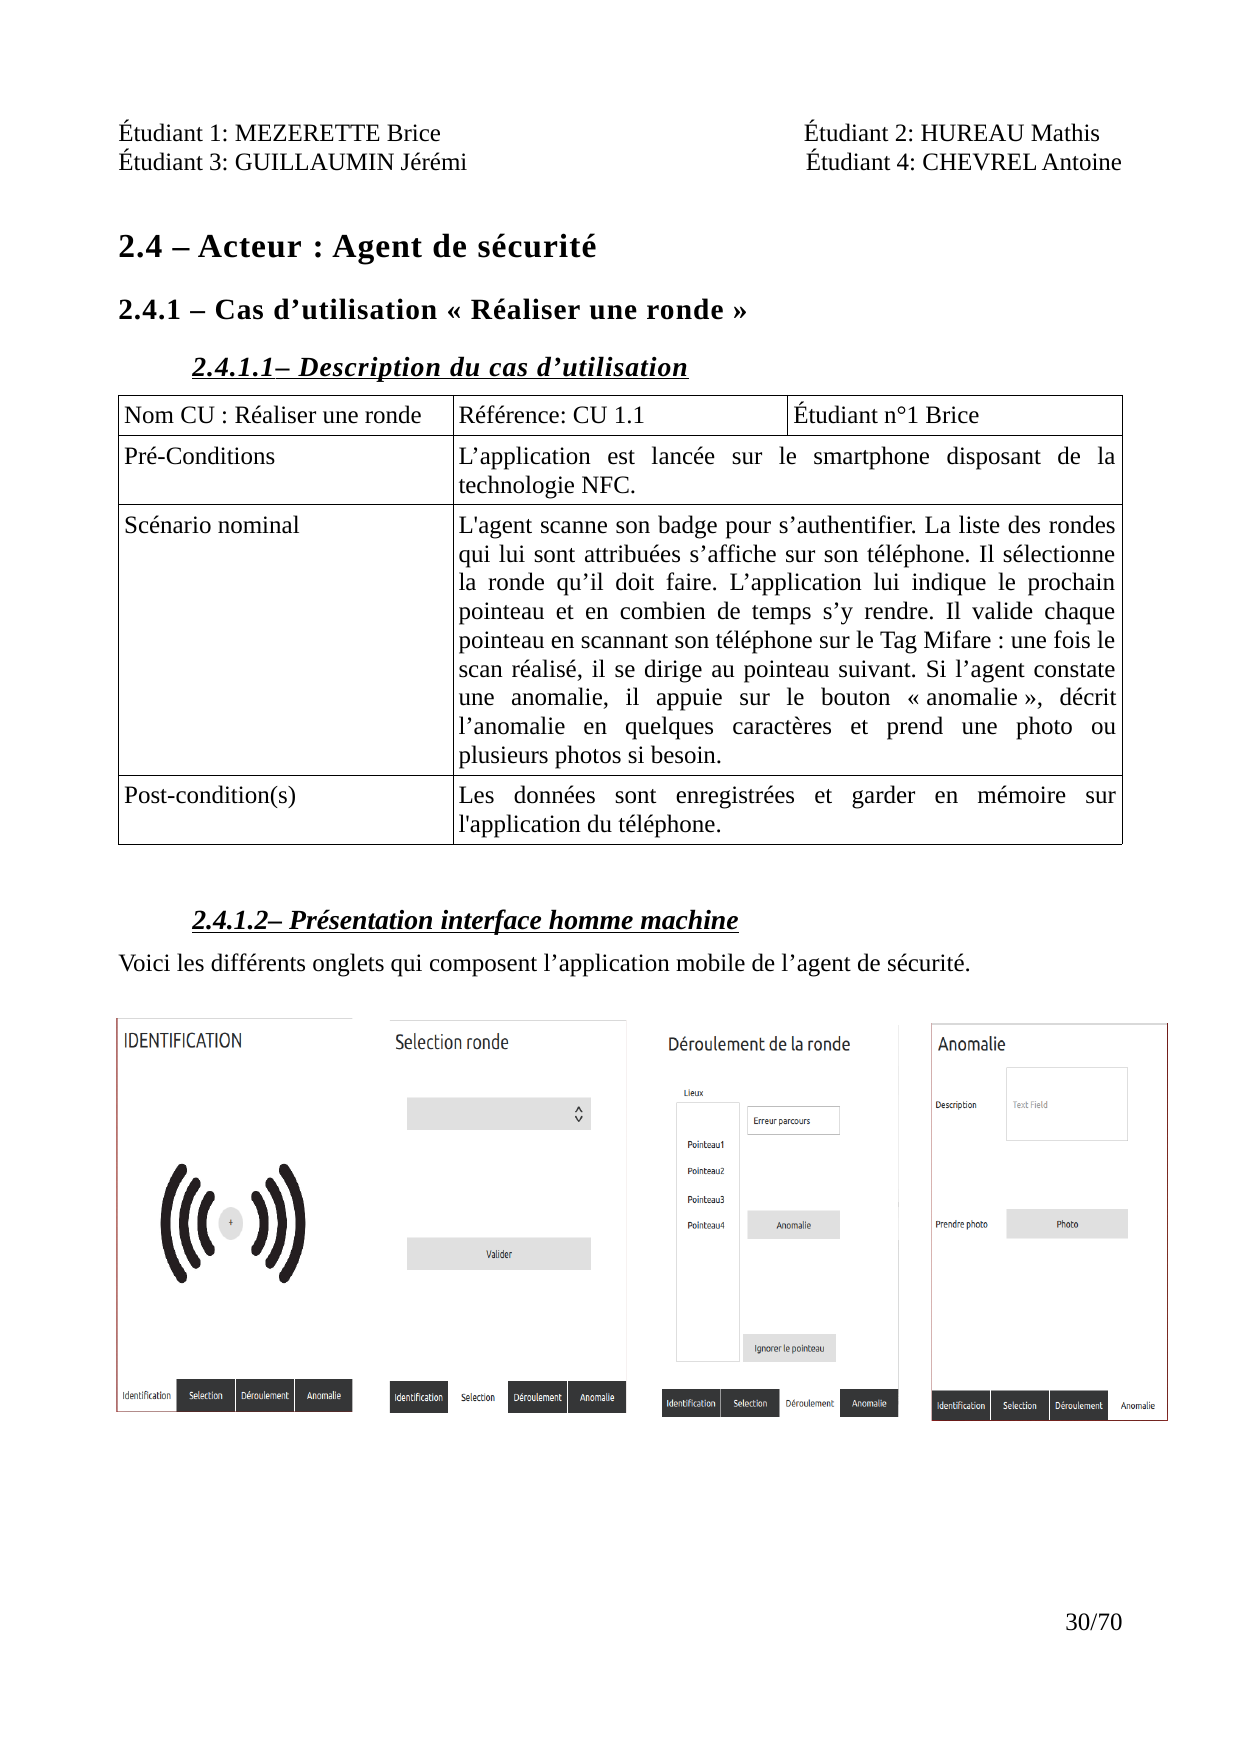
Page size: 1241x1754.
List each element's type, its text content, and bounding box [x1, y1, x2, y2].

picture [662, 1025, 899, 1417]
table_header Étudiant n°1 Brice [788, 396, 1122, 435]
table_cell Pré-Conditions [119, 436, 453, 504]
picture [931, 1023, 1168, 1421]
table_cell L'agent scanne son badge pour s’authentifier. La liste des rondes qui lui sont attribuées s’affiche sur son téléphone. Il sélectionne la ronde qu’il doit faire. L’application lui indique le prochain pointeau et en combien de temps s’y rendre. Il valide chaque pointeau en scannant son téléphone sur le Tag Mifare : une fois le scan réalisé, il se dirige au pointeau suivant. Si l’agent constate une anomalie, il appuie sur le bouton « anomalie », décrit l’anomalie en quelques caractères et prend une photo ou plusieurs photos si besoin. [454, 505, 1122, 774]
table_header Nom CU : Réaliser une ronde [119, 396, 453, 435]
table_cell Post-condition(s) [119, 776, 453, 843]
table_cell Scénario nominal [119, 505, 453, 774]
text Voici les différents onglets qui composent l’application mobile de l’agent de sécurité. [118, 948, 1122, 977]
picture [389, 1020, 627, 1413]
table_header Référence: CU 1.1 [454, 396, 787, 435]
table_cell L’application est lancée sur le smartphone disposant de la technologie NFC. [454, 436, 1122, 504]
picture [116, 1018, 353, 1412]
subtitle 2.4.1.2– Présentation interface homme machine [118, 904, 1122, 936]
subtitle 2.4.1 – Cas d’utilisation « Réaliser une ronde » [118, 292, 1122, 325]
table_cell Les données sont enregistrées et garder en mémoire sur l'application du téléphone. [454, 776, 1122, 843]
subtitle 2.4 – Acteur : Agent de sécurité [118, 226, 1122, 264]
subtitle 2.4.1.1– Description du cas d’utilisation [118, 350, 1122, 382]
